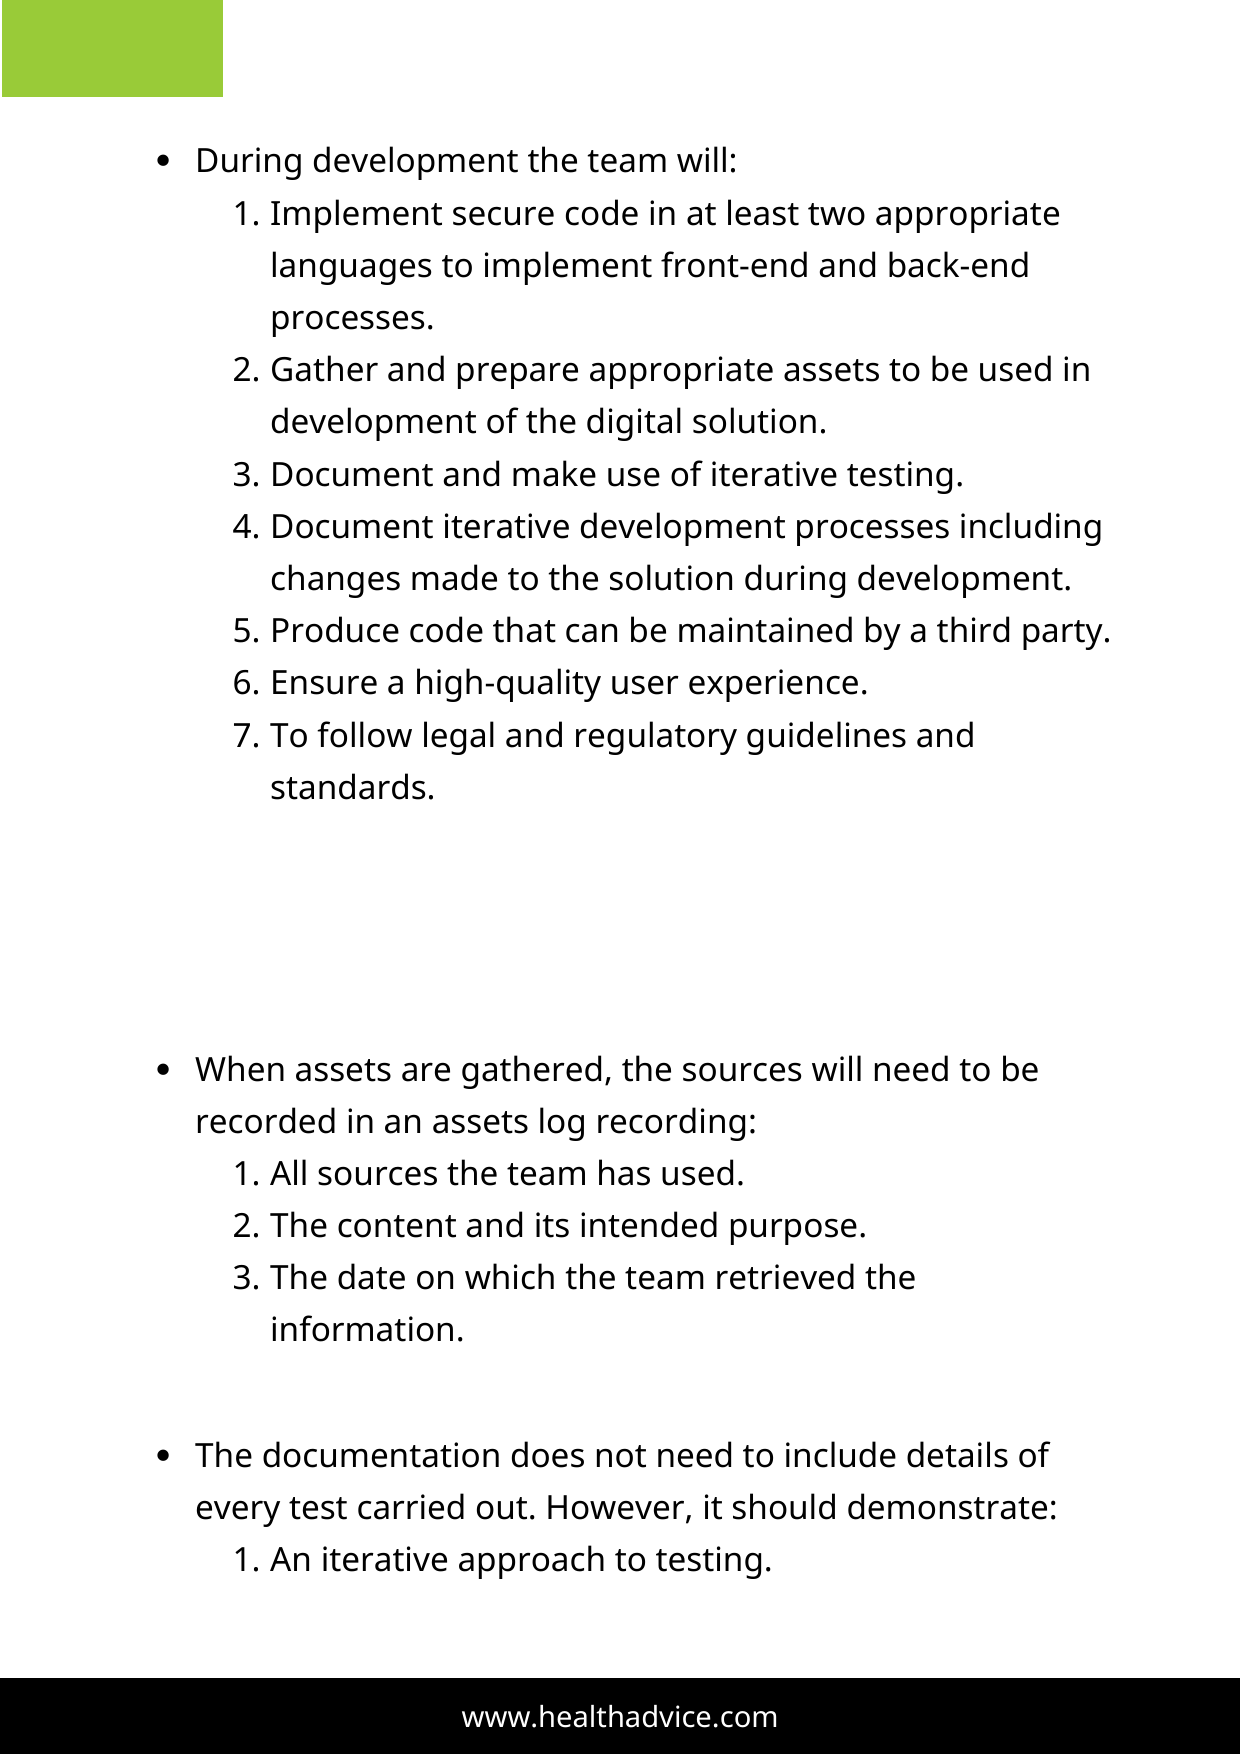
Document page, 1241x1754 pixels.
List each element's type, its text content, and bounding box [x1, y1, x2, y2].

list Document iterative development processes including changes made to the solution during development. [232, 503, 1120, 600]
list The documentation does not need to include details of every test carried out. However, it should demonstrate: [157, 1431, 1120, 1529]
list Document and make use of iterative testing. [232, 450, 1120, 496]
list The content and its intended purpose. [232, 1202, 1120, 1247]
list Gather and prepare appropriate assets to be used in development of the digital solution. [232, 346, 1120, 444]
list When assets are gathered, the sources will need to be recorded in an assets log recording: [157, 1045, 1120, 1143]
list An iterative approach to testing. [232, 1536, 1120, 1581]
list Produce code that can be maintained by a third party. [232, 607, 1120, 652]
list All sources the team has used. [232, 1150, 1120, 1195]
list The date on which the team retrieved the information. [232, 1254, 1120, 1352]
list Implement secure code in at least two appropriate languages to implement front-end and back-end processes. [232, 189, 1120, 339]
list To follow legal and regulatory guidelines and standards. [232, 711, 1120, 809]
list During development the team will: [157, 137, 1120, 183]
list Ensure a high-quality user experience. [232, 659, 1120, 704]
